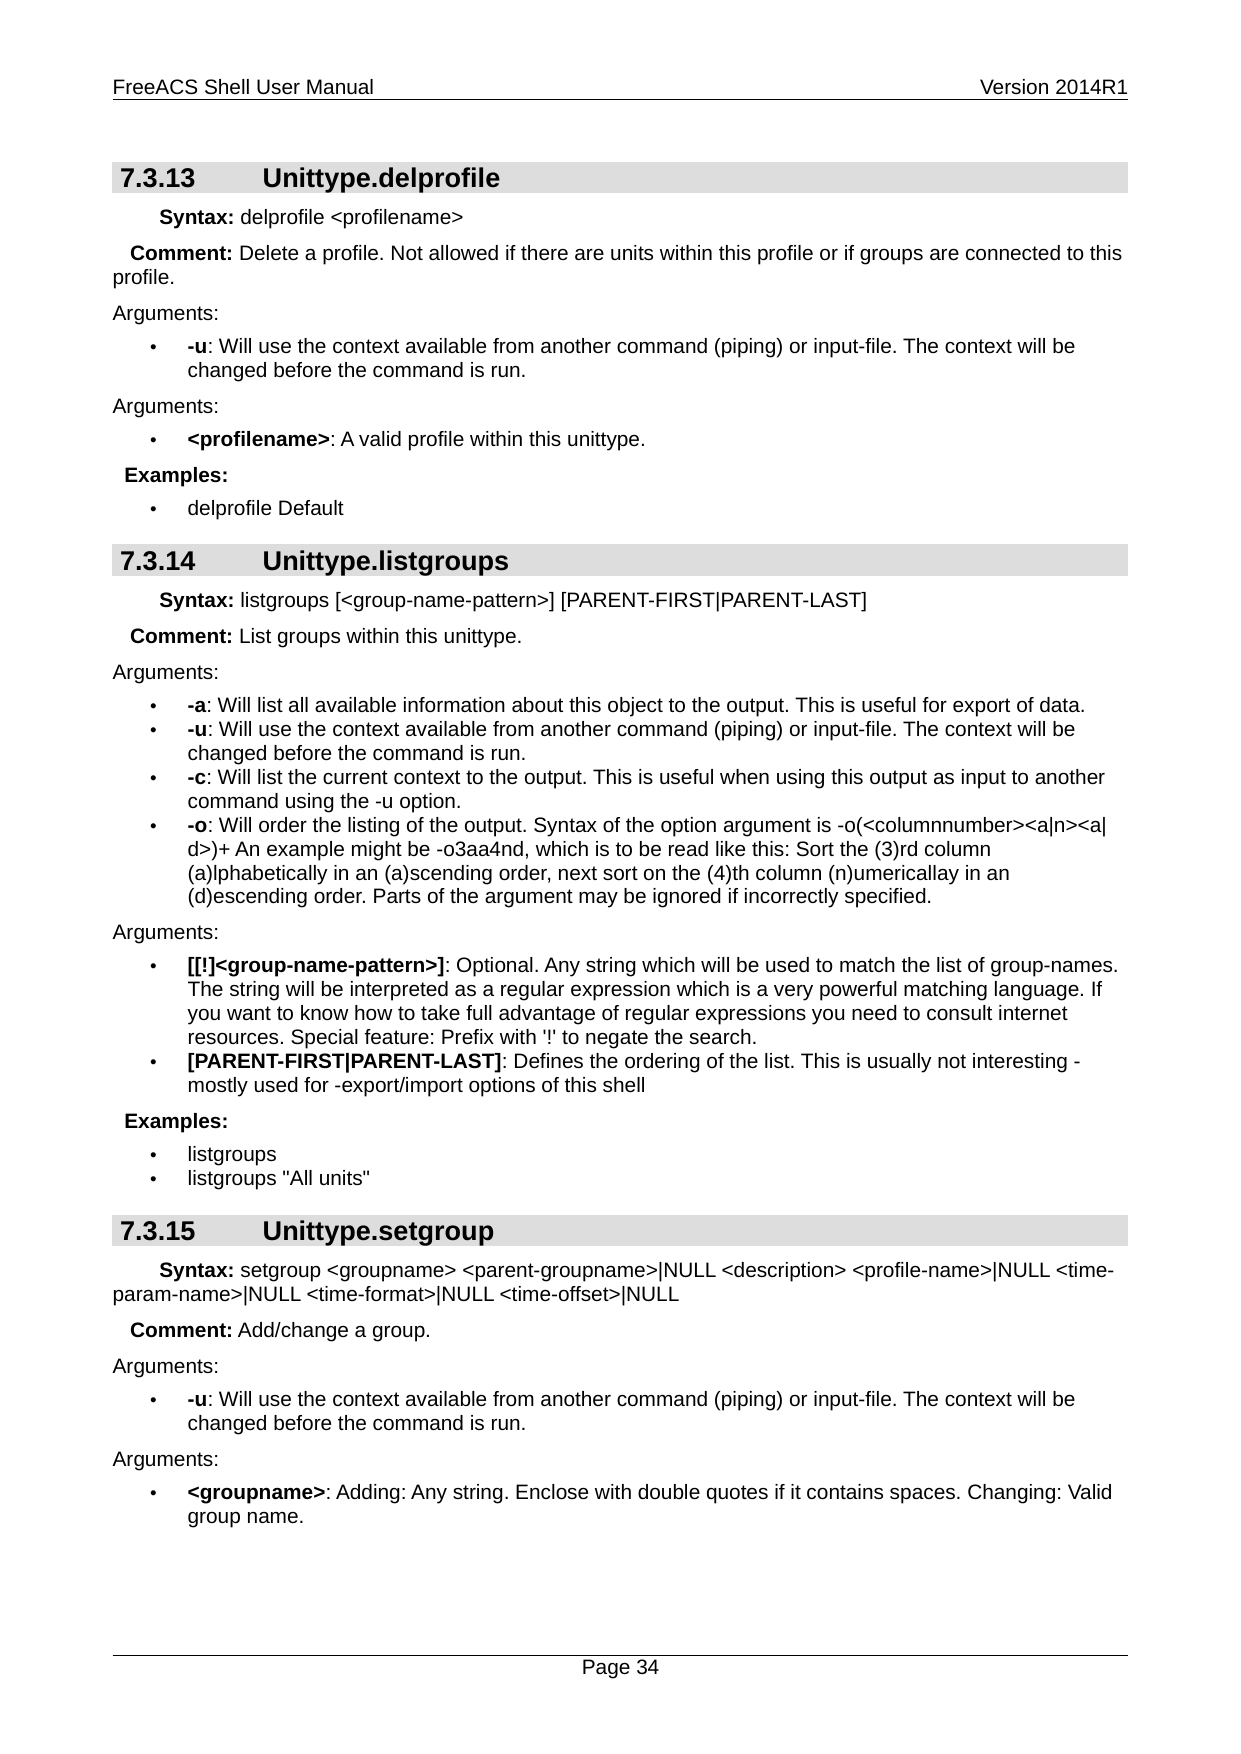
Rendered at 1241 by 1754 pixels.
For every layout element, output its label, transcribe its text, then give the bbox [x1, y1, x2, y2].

list [[!]<group-name-pattern>]: Optional. Any string which will be used to match the list of group-names. The string will be interpreted as a regular expression which is a very powerful matching language. If you want to know how to take full advantage of regular expressions you need to consult internet resources. Special feature: Prefix with '!' to negate the search. [150, 953, 1128, 1049]
list <groupname>: Adding: Any string. Enclose with double quotes if it contains spaces. Changing: Valid group name. [150, 1479, 1128, 1527]
list listgroups [150, 1142, 1128, 1166]
list -u: Will use the context available from another command (piping) or input-file. The context will be changed before the command is run. [150, 717, 1128, 764]
text Arguments: [112, 1354, 1128, 1378]
list -o: Will order the listing of the output. Syntax of the option argument is -o(<columnnumber><a|n><a|d>)+ An example might be -o3aa4nd, which is to be read like this: Sort the (3)rd column (a)lphabetically in an (a)scending order, next sort on the (4)th column (n)umericallay in an (d)escending order. Parts of the argument may be ignored if incorrectly specified. [150, 812, 1128, 908]
text Arguments: [112, 920, 1128, 944]
list listgroups "All units" [150, 1166, 1128, 1190]
text Comment: List groups within this unittype. [112, 624, 1128, 648]
list -c: Will list the current context to the output. This is useful when using this output as input to another command using the -u option. [150, 764, 1128, 812]
text Syntax: listgroups [<group-name-pattern>] [PARENT-FIRST|PARENT-LAST] [112, 588, 1128, 612]
text Comment: Delete a profile. Not allowed if there are units within this profile or if groups are connected to this profile. [112, 241, 1128, 289]
list -u: Will use the context available from another command (piping) or input-file. The context will be changed before the command is run. [150, 1387, 1128, 1434]
subtitle Unittype.setgroup [112, 1215, 1128, 1246]
text Arguments: [112, 394, 1128, 418]
list -u: Will use the context available from another command (piping) or input-file. The context will be changed before the command is run. [150, 334, 1128, 382]
text Examples: [112, 1109, 1128, 1133]
list delprofile Default [150, 496, 1128, 519]
text Syntax: delprofile <profilename> [112, 205, 1128, 229]
list <profilename>: A valid profile within this unittype. [150, 427, 1128, 451]
text Arguments: [112, 660, 1128, 684]
text Arguments: [112, 1447, 1128, 1471]
text Examples: [112, 463, 1128, 487]
text Comment: Add/change a group. [112, 1318, 1128, 1342]
subtitle Unittype.listgroups [112, 544, 1128, 576]
subtitle Unittype.delprofile [112, 162, 1128, 193]
text Arguments: [112, 301, 1128, 325]
list -a: Will list all available information about this object to the output. This is useful for export of data. [150, 693, 1128, 717]
text Syntax: setgroup <groupname> <parent-groupname>|NULL <description> <profile-name>|NULL <time-param-name>|NULL <time-format>|NULL <time-offset>|NULL [112, 1258, 1128, 1306]
list [PARENT-FIRST|PARENT-LAST]: Defines the ordering of the list. This is usually not interesting - mostly used for -export/import options of this shell [150, 1049, 1128, 1097]
